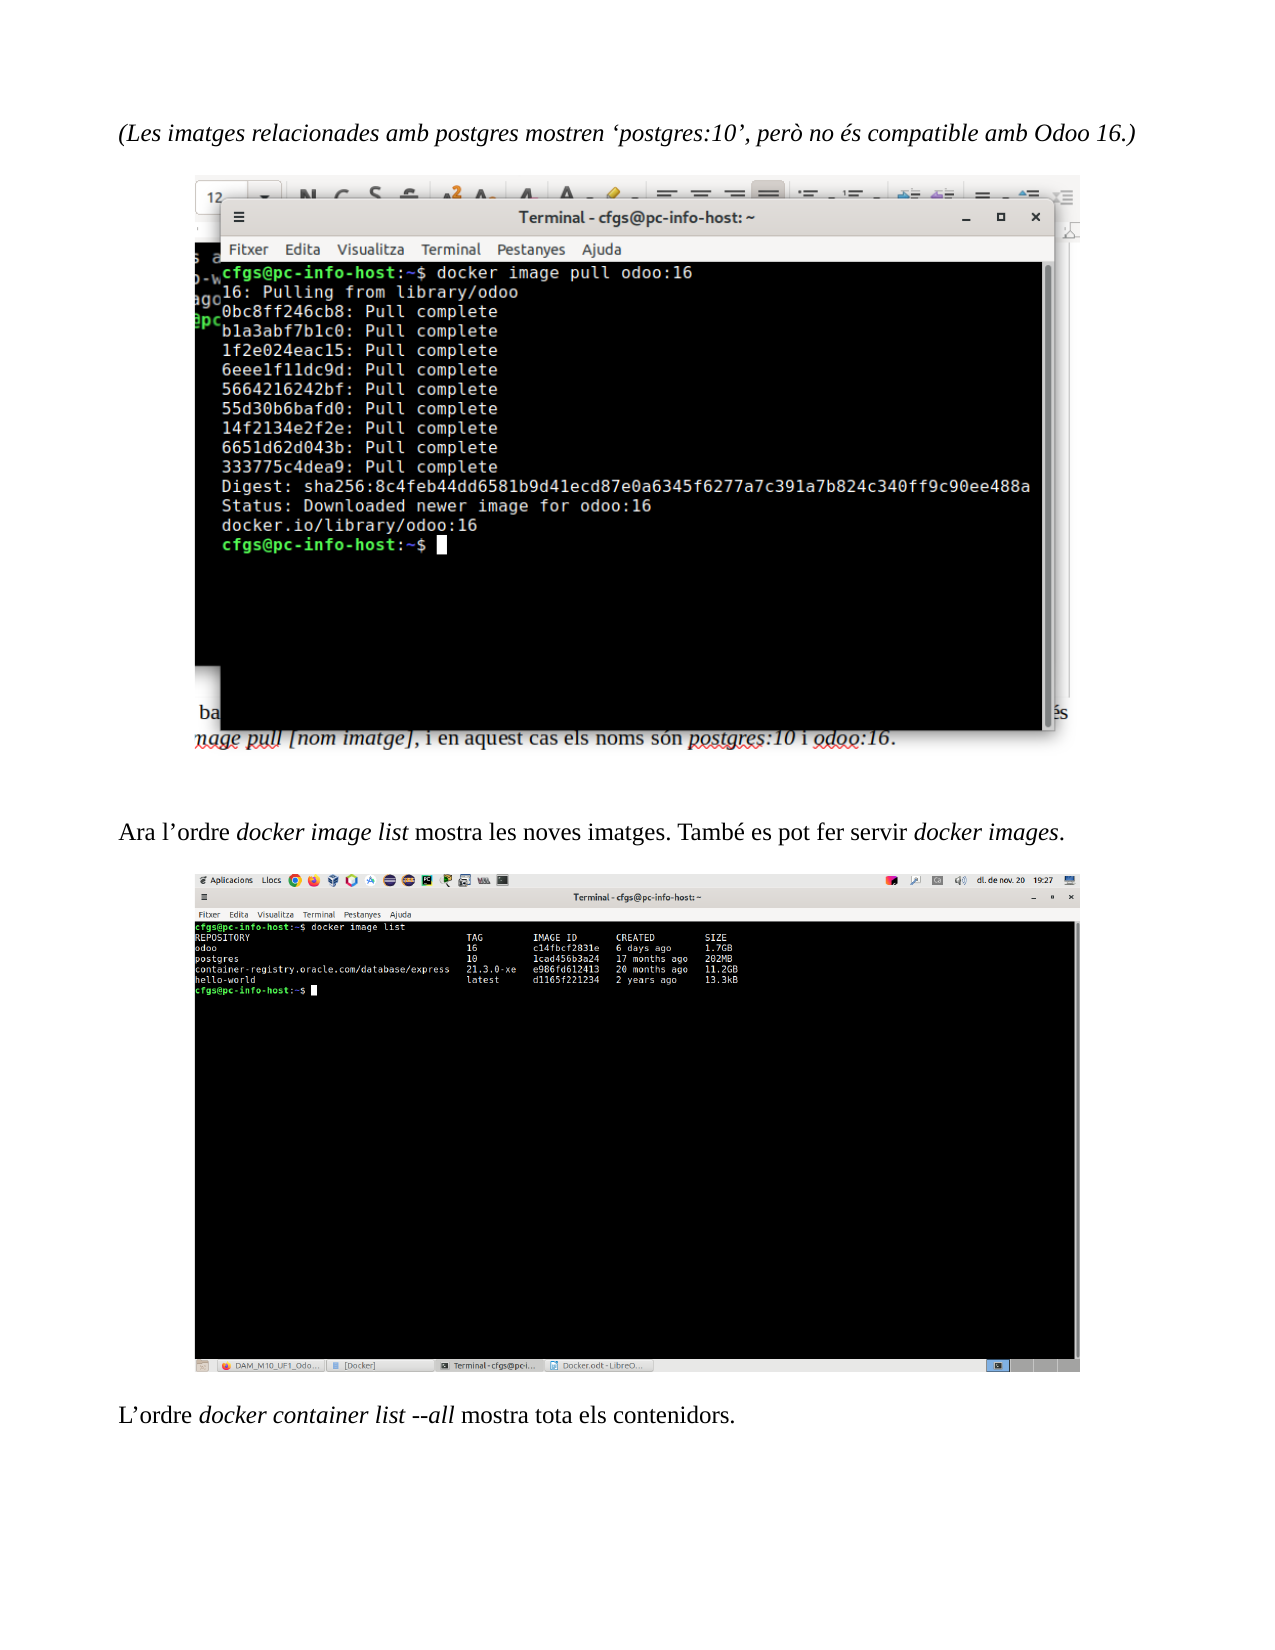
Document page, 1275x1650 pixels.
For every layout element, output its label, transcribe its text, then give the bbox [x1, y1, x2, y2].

picture [194, 175, 1080, 760]
text Ara l’ordre docker image list mostra les noves imatges. També es pot fer servir docker images. [118, 817, 1157, 846]
text (Les imatges relacionades amb postgres mostren ‘postgres:10’, però no és compatible amb Odoo 16.) [118, 118, 1157, 147]
picture [194, 874, 1080, 1372]
text L’ordre docker container list --all mostra tota els contenidors. [118, 1400, 1157, 1429]
